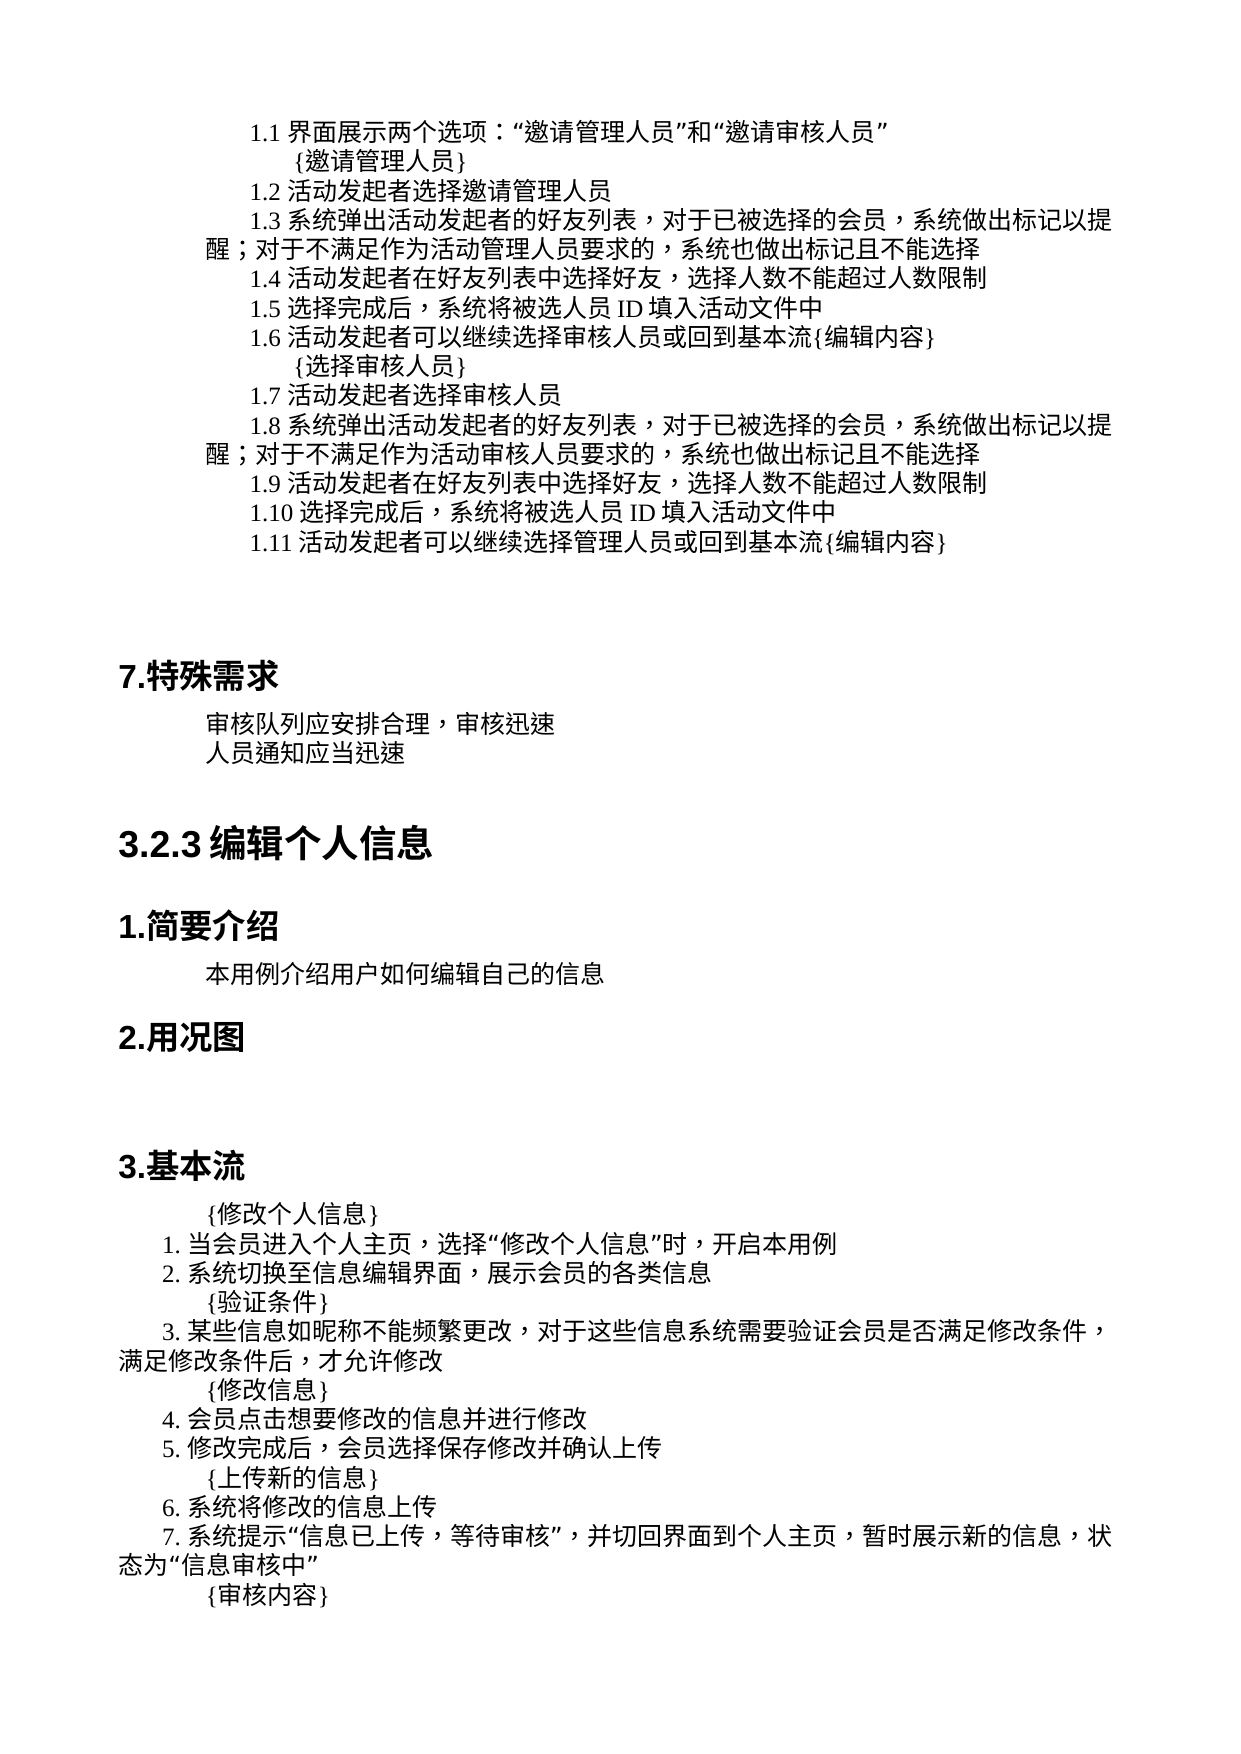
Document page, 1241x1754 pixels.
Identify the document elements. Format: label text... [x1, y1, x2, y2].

text 1.3 系统弹出活动发起者的好友列表，对于已被选择的会员，系统做出标记以提醒；对于不满足作为活动管理人员要求的，系统也做出标记且不能选择 [206, 206, 1122, 264]
subtitle 7.特殊需求 [118, 649, 1122, 698]
subtitle 3.基本流 [118, 1140, 1122, 1188]
subtitle 2.用况图 [118, 1011, 1122, 1059]
list 系统切换至信息编辑界面，展示会员的各类信息 [118, 1259, 1122, 1288]
text 1.4 活动发起者在好友列表中选择好友，选择人数不能超过人数限制 [206, 264, 1122, 294]
text 1.9 活动发起者在好友列表中选择好友，选择人数不能超过人数限制 [206, 469, 1122, 498]
text {修改个人信息} [162, 1200, 1122, 1230]
text 本用例介绍用户如何编辑自己的信息 [162, 961, 1122, 990]
text {修改信息} [162, 1376, 1122, 1405]
text 1.11 活动发起者可以继续选择管理人员或回到基本流{编辑内容} [206, 528, 1122, 557]
text 审核队列应安排合理，审核迅速 [162, 710, 1122, 739]
text 人员通知应当迅速 [162, 739, 1122, 769]
text {选择审核人员} [249, 352, 1122, 381]
list 修改完成后，会员选择保存修改并确认上传 [118, 1434, 1122, 1464]
text {审核内容} [162, 1581, 1122, 1610]
subtitle 1.简要介绍 [118, 900, 1122, 948]
text 1.2 活动发起者选择邀请管理人员 [206, 177, 1122, 206]
list 系统提示“信息已上传，等待审核”，并切回界面到个人主页，暂时展示新的信息，状态为“信息审核中” [118, 1522, 1122, 1581]
text 1.7 活动发起者选择审核人员 [206, 381, 1122, 411]
text 1.1 界面展示两个选项：“邀请管理人员”和“邀请审核人员” [206, 118, 1122, 147]
list 当会员进入个人主页，选择“修改个人信息”时，开启本用例 [118, 1230, 1122, 1259]
text 1.5 选择完成后，系统将被选人员ID填入活动文件中 [206, 294, 1122, 323]
text 1.6 活动发起者可以继续选择审核人员或回到基本流{编辑内容} [206, 323, 1122, 352]
text {邀请管理人员} [249, 147, 1122, 177]
text {验证条件} [162, 1288, 1122, 1317]
text 1.10 选择完成后，系统将被选人员ID填入活动文件中 [206, 498, 1122, 528]
subtitle 3.2.3编辑个人信息 [118, 822, 1122, 866]
list 会员点击想要修改的信息并进行修改 [118, 1405, 1122, 1434]
list 某些信息如昵称不能频繁更改，对于这些信息系统需要验证会员是否满足修改条件，满足修改条件后，才允许修改 [118, 1317, 1122, 1376]
text 1.8 系统弹出活动发起者的好友列表，对于已被选择的会员，系统做出标记以提醒；对于不满足作为活动审核人员要求的，系统也做出标记且不能选择 [206, 411, 1122, 469]
list 系统将修改的信息上传 [118, 1493, 1122, 1522]
text {上传新的信息} [162, 1464, 1122, 1493]
